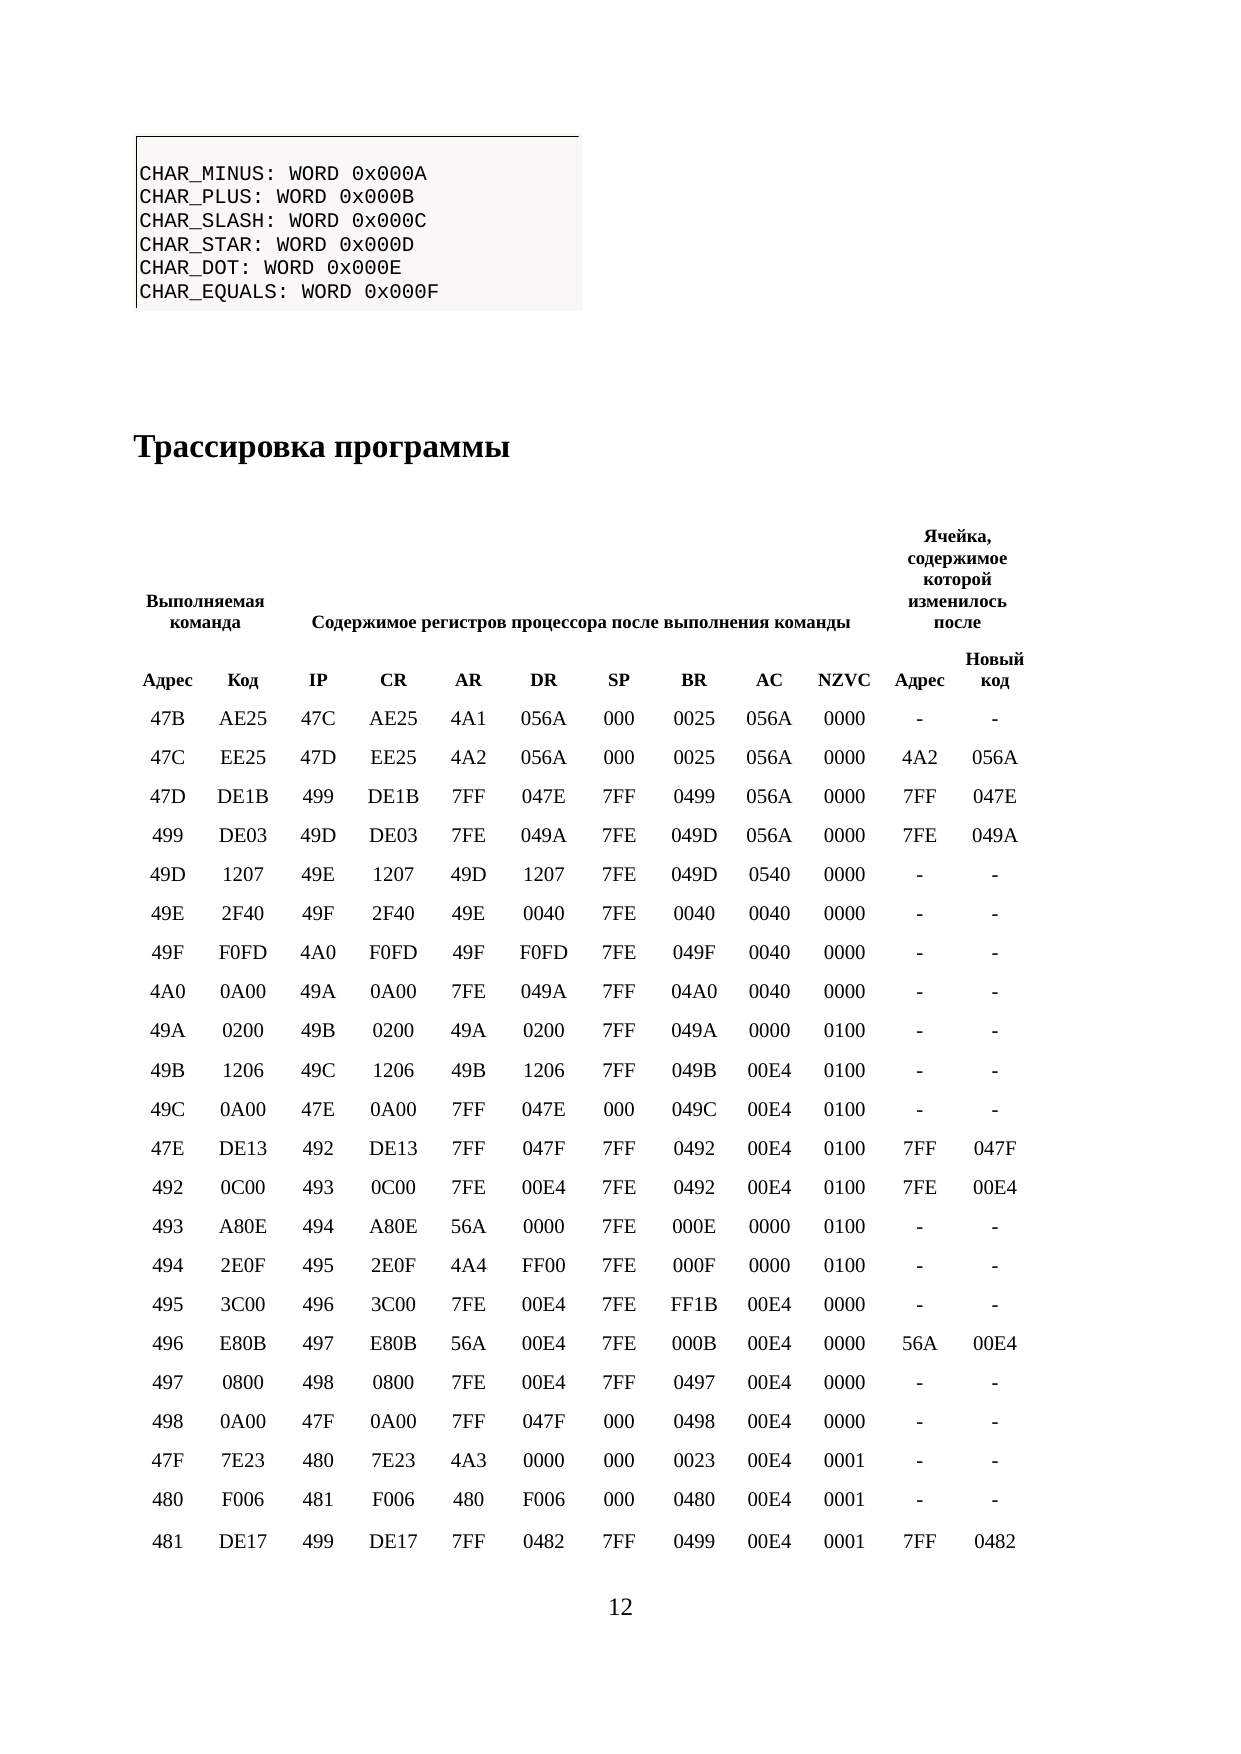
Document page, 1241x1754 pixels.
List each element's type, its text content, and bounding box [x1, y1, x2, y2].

table_cell 0000 [807, 862, 882, 901]
table_cell 497 [280, 1331, 356, 1370]
table_cell 056A [957, 745, 1032, 784]
table_cell 0025 [656, 706, 732, 745]
table_cell F0FD [506, 940, 581, 979]
table_cell - [882, 1370, 957, 1409]
table_cell 49D [130, 862, 205, 901]
table_cell 49D [280, 823, 356, 862]
table_cell - [957, 1409, 1032, 1448]
table_cell DE1B [356, 784, 431, 823]
table_cell 0040 [732, 901, 807, 940]
table_cell 0100 [807, 1136, 882, 1175]
table_cell 56A [882, 1331, 957, 1370]
table_cell 7FF [581, 979, 656, 1018]
table_cell 494 [280, 1214, 356, 1253]
table_cell 497 [130, 1370, 205, 1409]
table_cell 0000 [807, 979, 882, 1018]
table_cell - [957, 706, 1032, 745]
table_cell AR [431, 648, 506, 706]
table_cell 056A [732, 706, 807, 745]
table_cell 056A [506, 706, 581, 745]
table_cell AE25 [205, 706, 280, 745]
table_cell 000 [581, 1487, 656, 1526]
table_cell - [882, 1019, 957, 1057]
table_cell 0200 [356, 1019, 431, 1057]
table_cell - [957, 1058, 1032, 1097]
table_cell - [957, 1370, 1032, 1409]
table_cell 499 [280, 784, 356, 823]
table_cell - [882, 1097, 957, 1136]
table_cell 0A00 [205, 1409, 280, 1448]
table_cell 00E4 [732, 1526, 807, 1553]
table_cell E80B [356, 1331, 431, 1370]
table_cell 0492 [656, 1136, 732, 1175]
table_cell 49A [280, 979, 356, 1018]
table_cell 056A [732, 745, 807, 784]
table_cell 2F40 [356, 901, 431, 940]
table_cell 047E [506, 784, 581, 823]
table_cell 00E4 [732, 1487, 807, 1526]
table_cell 000F [656, 1253, 732, 1292]
table_cell 00E4 [506, 1370, 581, 1409]
table_cell 0100 [807, 1175, 882, 1214]
table_cell BR [656, 648, 732, 706]
table_cell 49E [431, 901, 506, 940]
table_cell 049D [656, 862, 732, 901]
table_cell 0001 [807, 1448, 882, 1487]
table_cell 0000 [807, 784, 882, 823]
table_cell EE25 [205, 745, 280, 784]
table_cell 00E4 [957, 1331, 1032, 1370]
subtitle Трассировка программы [133, 427, 1107, 465]
table_cell 056A [732, 823, 807, 862]
table_cell 049B [656, 1058, 732, 1097]
table_cell 49F [431, 940, 506, 979]
table_cell 492 [130, 1175, 205, 1214]
table_cell 7FE [882, 1175, 957, 1214]
table_cell 000E [656, 1214, 732, 1253]
table_cell 0025 [656, 745, 732, 784]
table_cell 47D [280, 745, 356, 784]
table_cell 480 [130, 1487, 205, 1526]
table_cell 00E4 [732, 1331, 807, 1370]
table_cell - [882, 1487, 957, 1526]
table_cell 0040 [732, 940, 807, 979]
table_cell 56A [431, 1331, 506, 1370]
table_cell 0023 [656, 1448, 732, 1487]
table_cell 49A [130, 1019, 205, 1057]
table_cell 499 [280, 1526, 356, 1553]
table_cell 7FE [882, 823, 957, 862]
table_cell 1207 [506, 862, 581, 901]
table_cell 049C [656, 1097, 732, 1136]
table_cell F006 [506, 1487, 581, 1526]
table_cell 7FF [882, 1526, 957, 1553]
table_cell 1207 [205, 862, 280, 901]
table_cell 493 [130, 1214, 205, 1253]
table_cell - [882, 706, 957, 745]
table_cell 4A0 [130, 979, 205, 1018]
table_cell 493 [280, 1175, 356, 1214]
table_cell F0FD [205, 940, 280, 979]
table_cell 0C00 [356, 1175, 431, 1214]
table_cell 49B [130, 1058, 205, 1097]
table_cell 00E4 [506, 1292, 581, 1331]
table_cell 00E4 [957, 1175, 1032, 1214]
table_cell 056A [732, 784, 807, 823]
table_cell Адрес [130, 648, 205, 706]
table_cell 0100 [807, 1253, 882, 1292]
table_cell 0000 [506, 1448, 581, 1487]
table_cell 00E4 [732, 1175, 807, 1214]
table_cell 1206 [506, 1058, 581, 1097]
table_cell 0000 [807, 940, 882, 979]
table_cell 7FE [431, 979, 506, 1018]
table_cell - [957, 1292, 1032, 1331]
table_cell 47D [130, 784, 205, 823]
table_cell 7FE [581, 1292, 656, 1331]
table_cell 00E4 [732, 1058, 807, 1097]
table_cell E80B [205, 1331, 280, 1370]
table_header Выполняемая команда [130, 525, 280, 648]
table_cell 049A [957, 823, 1032, 862]
table_cell 2F40 [205, 901, 280, 940]
table_cell 4A3 [431, 1448, 506, 1487]
table_cell 0001 [807, 1526, 882, 1553]
table_cell 0A00 [356, 979, 431, 1018]
table_cell 0A00 [205, 979, 280, 1018]
table_cell FF1B [656, 1292, 732, 1331]
table_cell - [882, 1448, 957, 1487]
table_cell 0000 [506, 1214, 581, 1253]
table_cell 0200 [205, 1019, 280, 1057]
table_cell 00E4 [732, 1370, 807, 1409]
table_cell 0800 [205, 1370, 280, 1409]
table_cell F0FD [356, 940, 431, 979]
table_cell 049D [656, 823, 732, 862]
table_cell FF00 [506, 1253, 581, 1292]
table_cell 049A [656, 1019, 732, 1057]
table_cell 7FF [431, 1136, 506, 1175]
table_cell 7FF [882, 784, 957, 823]
table_cell 0482 [957, 1526, 1032, 1553]
table_cell 49C [280, 1058, 356, 1097]
table_cell 7FE [581, 1214, 656, 1253]
table_cell 0000 [732, 1253, 807, 1292]
table_cell Новый код [957, 648, 1032, 706]
table_cell 047F [957, 1136, 1032, 1175]
table_cell EE25 [356, 745, 431, 784]
table_cell 0499 [656, 1526, 732, 1553]
table_cell 0040 [506, 901, 581, 940]
table_cell 7FE [431, 1370, 506, 1409]
table_cell 49F [280, 901, 356, 940]
table_cell 7FE [581, 862, 656, 901]
table_cell 0100 [807, 1214, 882, 1253]
table_cell 0498 [656, 1409, 732, 1448]
table_cell 49A [431, 1019, 506, 1057]
table_cell 494 [130, 1253, 205, 1292]
table_cell 4A4 [431, 1253, 506, 1292]
table_cell - [882, 1292, 957, 1331]
table_cell - [882, 1214, 957, 1253]
table_cell 7FF [581, 1019, 656, 1057]
table_cell 047F [506, 1409, 581, 1448]
table_cell IP [280, 648, 356, 706]
table_cell 49B [280, 1019, 356, 1057]
table_cell 0482 [506, 1526, 581, 1553]
table_cell 0A00 [356, 1097, 431, 1136]
table_cell 0000 [807, 745, 882, 784]
table_cell 000 [581, 1448, 656, 1487]
table_cell AC [732, 648, 807, 706]
table_cell 0497 [656, 1370, 732, 1409]
table_cell 0100 [807, 1097, 882, 1136]
table_cell 49B [431, 1058, 506, 1097]
table_cell 049A [506, 979, 581, 1018]
table_cell 0000 [807, 1331, 882, 1370]
table_cell 492 [280, 1136, 356, 1175]
table_cell - [882, 901, 957, 940]
table_cell 1207 [356, 862, 431, 901]
table_cell 7FE [581, 901, 656, 940]
table_cell - [957, 1487, 1032, 1526]
table_cell 0000 [732, 1019, 807, 1057]
table_cell 495 [130, 1292, 205, 1331]
table_cell - [882, 1253, 957, 1292]
table_cell 0000 [807, 901, 882, 940]
table_cell 56A [431, 1214, 506, 1253]
table_cell 7FE [581, 940, 656, 979]
table_cell 0001 [807, 1487, 882, 1526]
table_cell 7FE [581, 823, 656, 862]
table_cell 00E4 [732, 1292, 807, 1331]
table_cell 49E [130, 901, 205, 940]
table_cell A80E [356, 1214, 431, 1253]
table_cell 00E4 [732, 1136, 807, 1175]
table_cell 0540 [732, 862, 807, 901]
table_cell 7FE [581, 1253, 656, 1292]
table_cell 4A2 [882, 745, 957, 784]
table_cell 7FE [431, 1175, 506, 1214]
table_cell DE17 [205, 1526, 280, 1553]
table_cell 480 [280, 1448, 356, 1487]
table_cell 0200 [506, 1019, 581, 1057]
table_cell F006 [356, 1487, 431, 1526]
table_cell 47C [130, 745, 205, 784]
table_cell - [957, 1214, 1032, 1253]
table_cell 7FF [581, 1370, 656, 1409]
table_cell Адрес [882, 648, 957, 706]
table_cell 480 [431, 1487, 506, 1526]
table_cell Код [205, 648, 280, 706]
table_cell 47B [130, 706, 205, 745]
table_cell 47F [130, 1448, 205, 1487]
table_cell DE13 [205, 1136, 280, 1175]
table_cell 7FF [431, 1097, 506, 1136]
table_cell 00E4 [732, 1097, 807, 1136]
table_cell 47E [280, 1097, 356, 1136]
table_cell 499 [130, 823, 205, 862]
table_cell 481 [130, 1526, 205, 1553]
table_cell 4A1 [431, 706, 506, 745]
table_cell F006 [205, 1487, 280, 1526]
table_cell 047F [506, 1136, 581, 1175]
table_cell 0800 [356, 1370, 431, 1409]
table_cell - [957, 1019, 1032, 1057]
table_cell 0000 [807, 1292, 882, 1331]
table_cell 0000 [807, 706, 882, 745]
table_cell 49E [280, 862, 356, 901]
table_cell 056A [506, 745, 581, 784]
table_cell 4A0 [280, 940, 356, 979]
table_cell 0A00 [205, 1097, 280, 1136]
table_cell - [882, 979, 957, 1018]
table_cell 0040 [732, 979, 807, 1018]
table_cell 047E [957, 784, 1032, 823]
table_cell 0499 [656, 784, 732, 823]
table_cell 7FE [581, 1175, 656, 1214]
table_cell A80E [205, 1214, 280, 1253]
table_cell 2E0F [356, 1253, 431, 1292]
table_cell 0100 [807, 1019, 882, 1057]
table_cell 00E4 [732, 1448, 807, 1487]
table_cell 4A2 [431, 745, 506, 784]
table_cell 3C00 [356, 1292, 431, 1331]
table_cell AE25 [356, 706, 431, 745]
table_cell - [957, 1253, 1032, 1292]
table_cell - [882, 862, 957, 901]
table_cell 7FF [431, 784, 506, 823]
table_cell 49D [431, 862, 506, 901]
table_cell DR [506, 648, 581, 706]
table_cell 7FF [581, 1136, 656, 1175]
table_cell 0000 [807, 1370, 882, 1409]
table_cell 0100 [807, 1058, 882, 1097]
table_cell 49C [130, 1097, 205, 1136]
table_cell CR [356, 648, 431, 706]
table_cell 0000 [807, 823, 882, 862]
table_cell DE17 [356, 1526, 431, 1553]
table_cell DE13 [356, 1136, 431, 1175]
table_cell 1206 [205, 1058, 280, 1097]
table_cell SP [581, 648, 656, 706]
table_cell 47C [280, 706, 356, 745]
table_cell 00E4 [506, 1175, 581, 1214]
table_cell 3C00 [205, 1292, 280, 1331]
table_cell 49F [130, 940, 205, 979]
table_cell 7FE [581, 1331, 656, 1370]
table_cell 049F [656, 940, 732, 979]
table_cell 7E23 [356, 1448, 431, 1487]
table_cell - [957, 901, 1032, 940]
table_cell - [882, 1058, 957, 1097]
table_cell 496 [130, 1331, 205, 1370]
table_header CHAR_MINUS: WORD 0x000A CHAR_PLUS: WORD 0x000B CHAR_SLASH: WORD 0x000C CHAR_STAR: WORD 0x000D CHAR_DOT: WORD 0x000E CHAR_EQUALS: WORD 0x000F [133, 133, 582, 311]
table_cell - [957, 1448, 1032, 1487]
table_cell 0040 [656, 901, 732, 940]
table_cell 049A [506, 823, 581, 862]
table_cell 47F [280, 1409, 356, 1448]
table_header Ячейка, содержимое которой изменилось после [882, 525, 1032, 648]
table_cell 495 [280, 1253, 356, 1292]
table_cell 000 [581, 1097, 656, 1136]
table_cell 0480 [656, 1487, 732, 1526]
table_cell 7FF [581, 1058, 656, 1097]
table_cell 7FF [431, 1526, 506, 1553]
table_cell 2E0F [205, 1253, 280, 1292]
table_cell DE1B [205, 784, 280, 823]
table_cell 04A0 [656, 979, 732, 1018]
table_cell 7FF [581, 784, 656, 823]
table_cell 7FF [431, 1409, 506, 1448]
table_cell 498 [280, 1370, 356, 1409]
table_cell - [882, 1409, 957, 1448]
table_cell 7FF [581, 1526, 656, 1553]
table_cell 0492 [656, 1175, 732, 1214]
table_cell 481 [280, 1487, 356, 1526]
table_cell 0C00 [205, 1175, 280, 1214]
table_cell 000 [581, 1409, 656, 1448]
table_cell 00E4 [732, 1409, 807, 1448]
table_cell 0000 [732, 1214, 807, 1253]
table_cell 47E [130, 1136, 205, 1175]
table_cell 0000 [807, 1409, 882, 1448]
table_cell 7FE [431, 1292, 506, 1331]
table_header Содержимое регистров процессора после выполнения команды [280, 525, 882, 648]
table_cell 496 [280, 1292, 356, 1331]
table_cell 000 [581, 745, 656, 784]
table_cell - [957, 940, 1032, 979]
table_cell DE03 [356, 823, 431, 862]
table_cell NZVC [807, 648, 882, 706]
table_cell - [882, 940, 957, 979]
table_cell 0A00 [356, 1409, 431, 1448]
table_cell 047E [506, 1097, 581, 1136]
table_cell 000B [656, 1331, 732, 1370]
table_cell 7FE [431, 823, 506, 862]
table_cell 498 [130, 1409, 205, 1448]
table_cell 00E4 [506, 1331, 581, 1370]
table_cell - [957, 1097, 1032, 1136]
table_cell 7E23 [205, 1448, 280, 1487]
table_cell 7FF [882, 1136, 957, 1175]
table_cell - [957, 862, 1032, 901]
table_cell 1206 [356, 1058, 431, 1097]
table_cell - [957, 979, 1032, 1018]
table_cell DE03 [205, 823, 280, 862]
table_cell 000 [581, 706, 656, 745]
